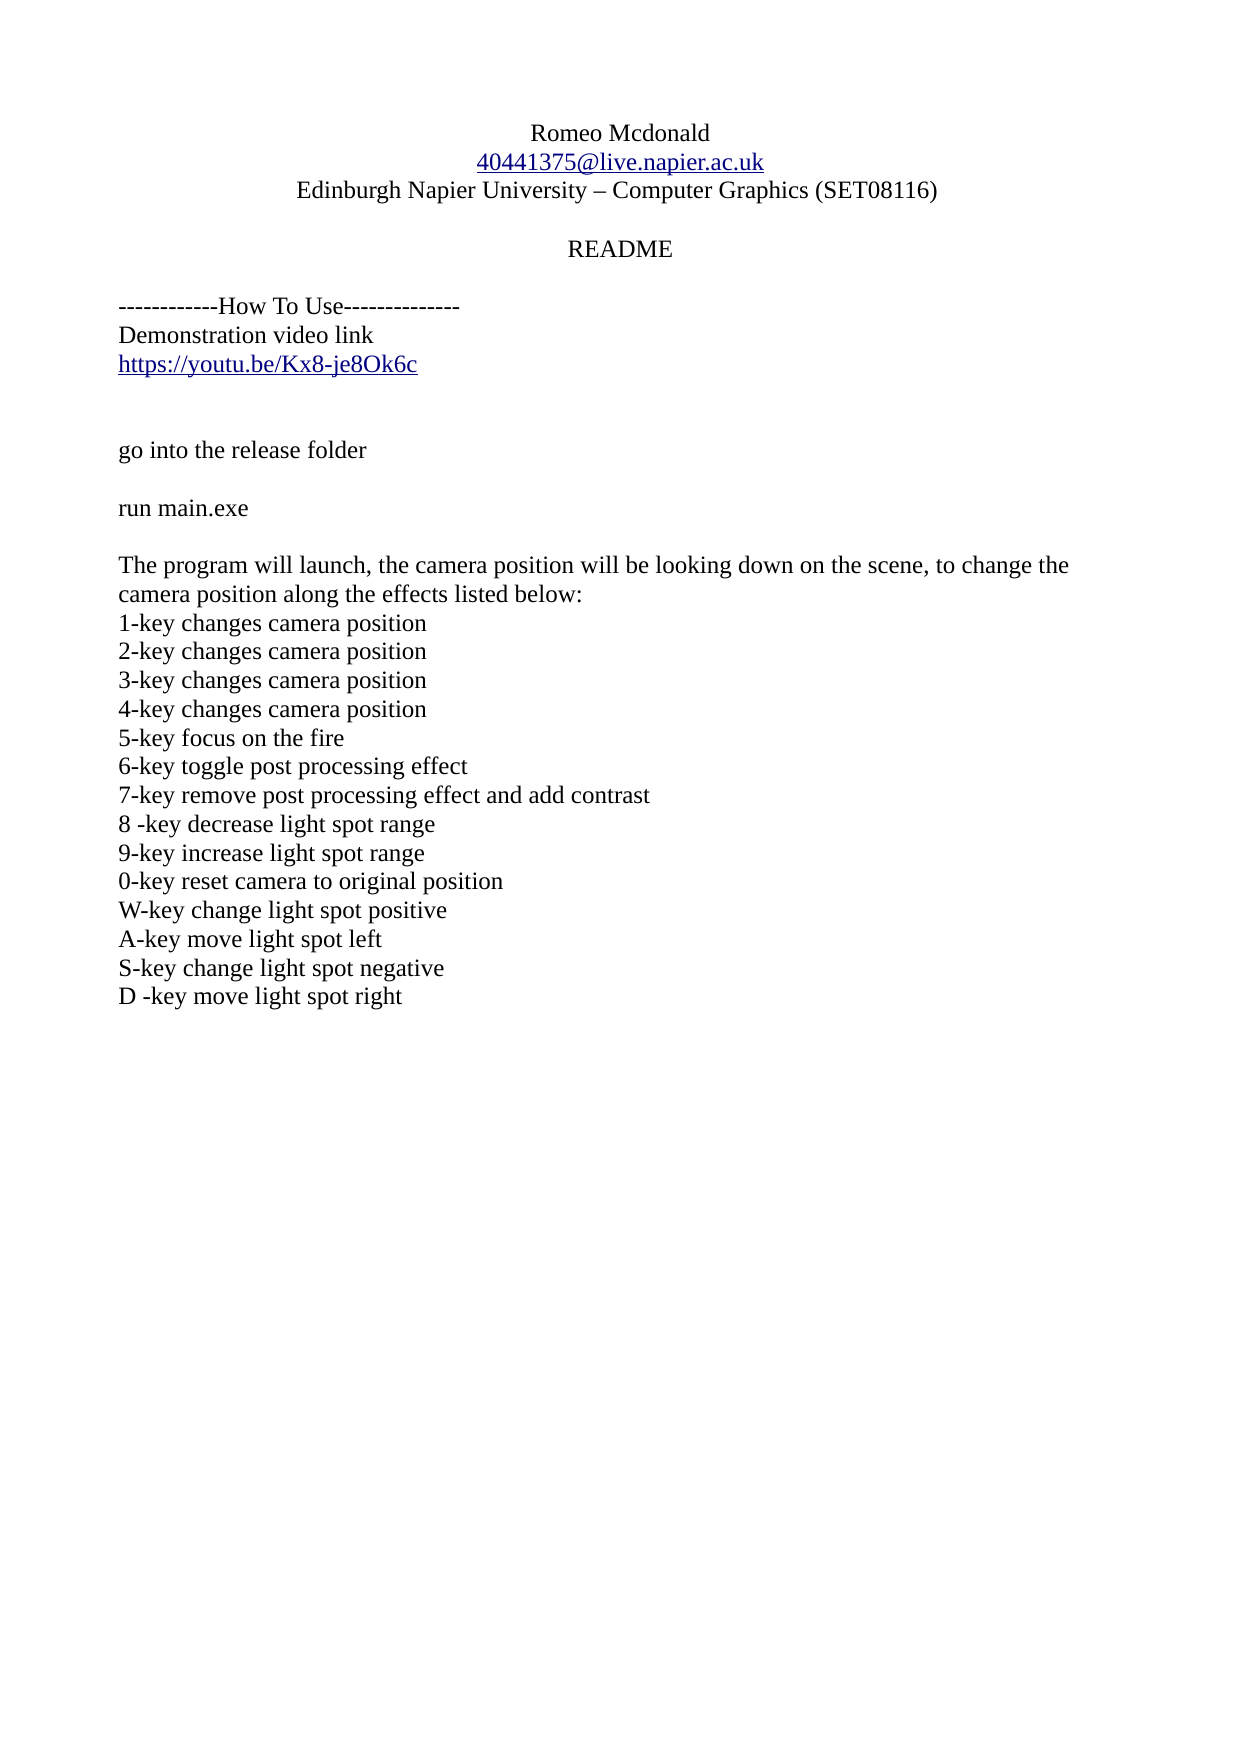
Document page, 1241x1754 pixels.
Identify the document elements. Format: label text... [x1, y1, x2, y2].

text 4-key changes camera position [118, 694, 1122, 723]
text https://youtu.be/Kx8-je8Ok6c [118, 349, 1122, 378]
text D -key move light spot right [118, 981, 1122, 1010]
text Demonstration video link [118, 320, 1122, 349]
text ------------How To Use-------------- [118, 291, 1122, 320]
text 3-key changes camera position [118, 665, 1122, 694]
text S-key change light spot negative [118, 953, 1122, 981]
text README [118, 234, 1122, 263]
text W-key change light spot positive [118, 895, 1122, 924]
text 8 -key decrease light spot range [118, 809, 1122, 838]
text 9-key increase light spot range [118, 838, 1122, 866]
text 2-key changes camera position [118, 636, 1122, 665]
text The program will launch, the camera position will be looking down on the scene, to change the camera position along the effects listed below: [118, 550, 1122, 608]
text 6-key toggle post processing effect [118, 751, 1122, 780]
text run main.exe [118, 493, 1122, 521]
text 7-key remove post processing effect and add contrast [118, 780, 1122, 809]
text go into the release folder [118, 435, 1122, 464]
text 0-key reset camera to original position [118, 866, 1122, 895]
text 1-key changes camera position [118, 608, 1122, 636]
text A-key move light spot left [118, 924, 1122, 953]
text 5-key focus on the fire [118, 723, 1122, 751]
